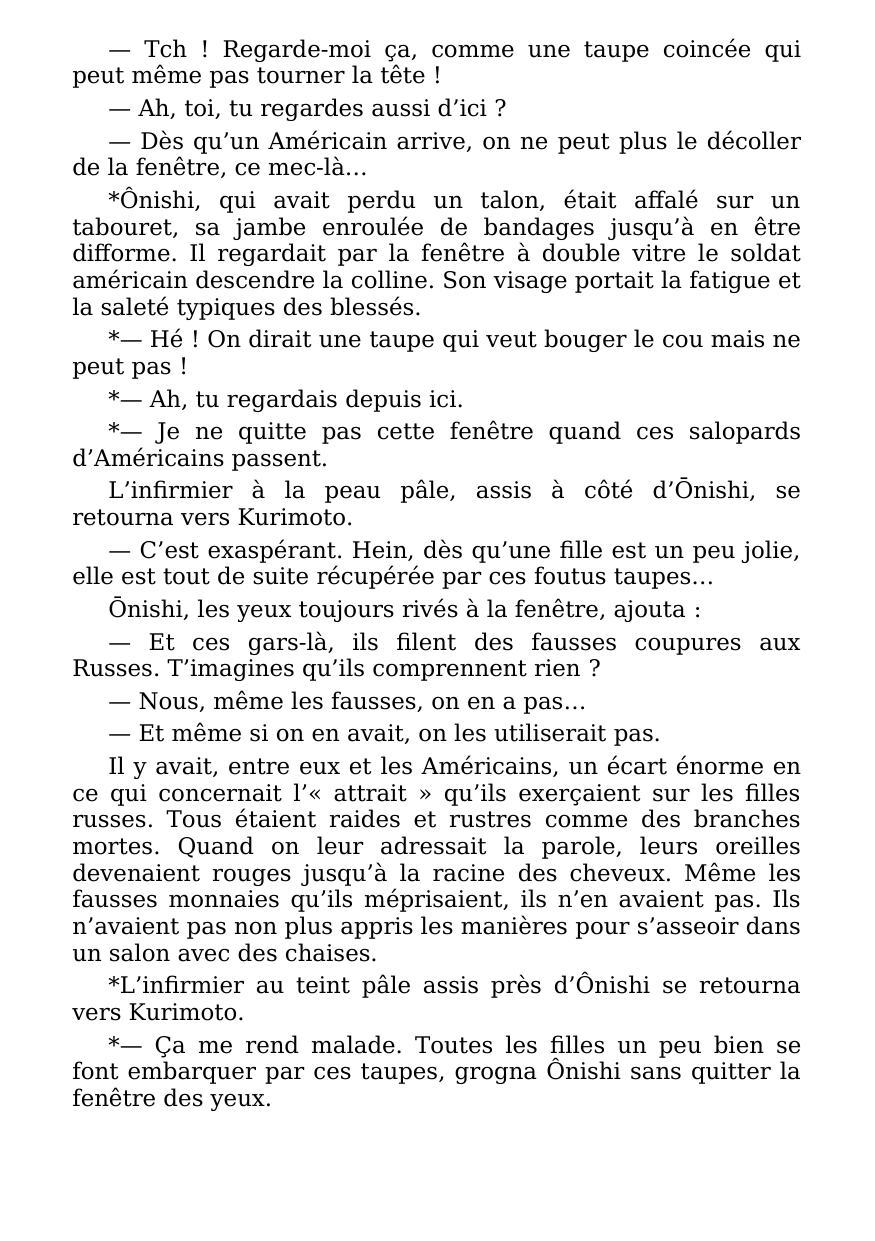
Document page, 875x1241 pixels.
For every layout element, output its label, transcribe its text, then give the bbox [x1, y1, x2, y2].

text — Nous, même les fausses, on en a pas… [72, 688, 802, 715]
text — Et même si on en avait, on les utiliserait pas. [72, 721, 802, 747]
text — C’est exaspérant. Hein, dès qu’une fille est un peu jolie, elle est tout de suite récupérée par ces foutus taupes… [72, 537, 802, 590]
text Ōnishi, les yeux toujours rivés à la fenêtre, ajouta : [72, 596, 802, 623]
text *— Hé ! On dirait une taupe qui veut bouger le cou mais ne peut pas ! [72, 326, 802, 380]
text — Ah, toi, tu regardes aussi d’ici ? [72, 95, 802, 122]
text — Tch ! Regarde-moi ça, comme une taupe coincée qui peut même pas tourner la tête ! [72, 36, 802, 89]
text *Ônishi, qui avait perdu un talon, était affalé sur un tabouret, sa jambe enroulée de bandages jusqu’à en être difforme. Il regardait par la fenêtre à double vitre le soldat américain descendre la colline. Son visage portait la fatigue et la saleté typiques des blessés. [72, 187, 802, 321]
text *L’infirmier au teint pâle assis près d’Ônishi se retourna vers Kurimoto. [72, 972, 802, 1026]
text *— Ça me rend malade. Toutes les filles un peu bien se font embarquer par ces taupes, grogna Ônishi sans quitter la fenêtre des yeux. [72, 1032, 802, 1112]
text *— Je ne quitte pas cette fenêtre quand ces salopards d’Américains passent. [72, 418, 802, 472]
text — Et ces gars-là, ils filent des fausses coupures aux Russes. T’imagines qu’ils comprennent rien ? [72, 629, 802, 682]
text Il y avait, entre eux et les Américains, un écart énorme en ce qui concernait l’« attrait » qu’ils exerçaient sur les filles russes. Tous étaient raides et rustres comme des branches mortes. Quand on leur adressait la parole, leurs oreilles devenaient rouges jusqu’à la racine des cheveux. Même les fausses monnaies qu’ils méprisaient, ils n’en avaient pas. Ils n’avaient pas non plus appris les manières pour s’asseoir dans un salon avec des chaises. [72, 753, 802, 967]
text *— Ah, tu regardais depuis ici. [72, 386, 802, 412]
text — Dès qu’un Américain arrive, on ne peut plus le décoller de la fenêtre, ce mec-là… [72, 128, 802, 181]
text L’infirmier à la peau pâle, assis à côté d’Ōnishi, se retourna vers Kurimoto. [72, 478, 802, 531]
